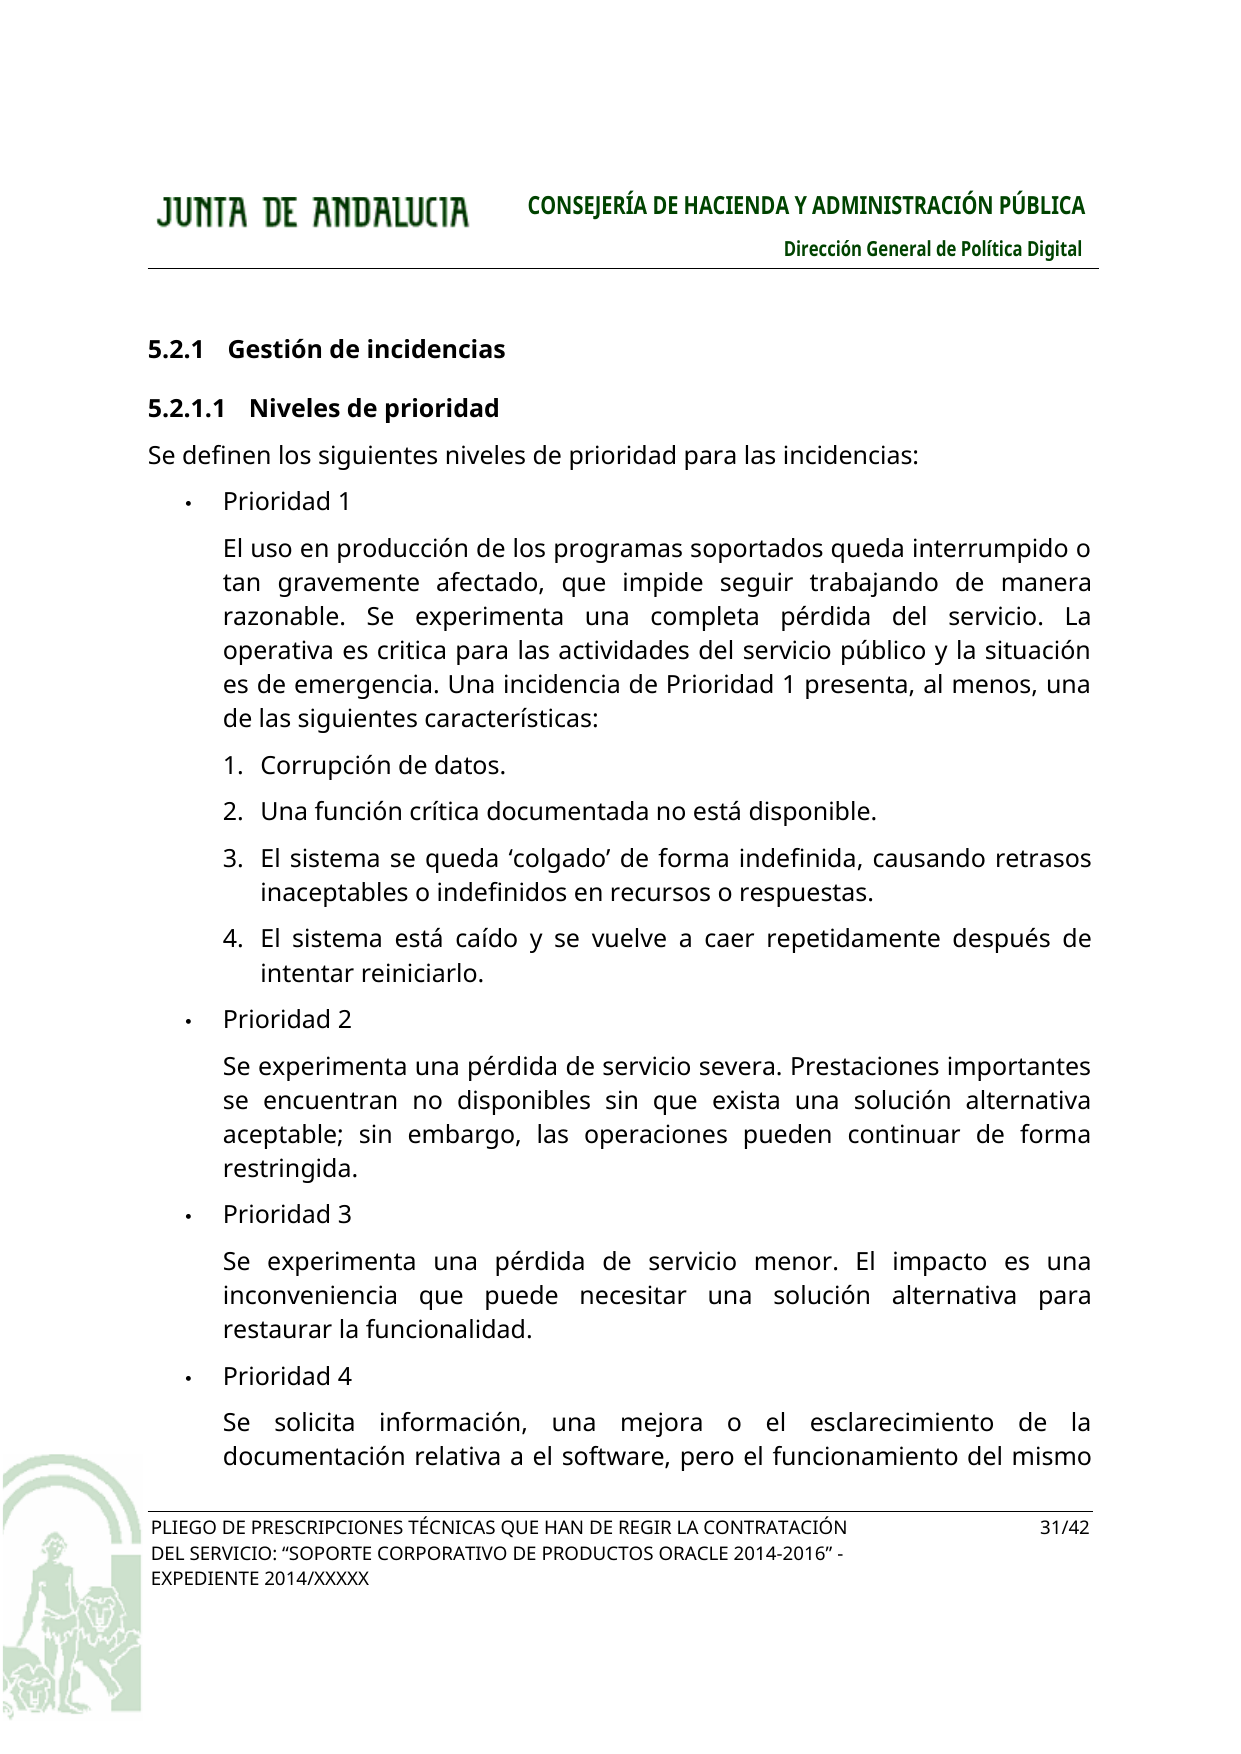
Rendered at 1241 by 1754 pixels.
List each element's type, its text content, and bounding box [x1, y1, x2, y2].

list Prioridad 2 [185, 1002, 1093, 1036]
list Prioridad 3 [185, 1197, 1093, 1231]
picture [2, 1454, 144, 1722]
list Una función crítica documentada no está disponible. [223, 794, 1093, 828]
list Prioridad 1 [185, 484, 1093, 518]
list Se experimenta una pérdida de servicio severa. Prestaciones importantes se encuentran no disponibles sin que exista una solución alternativa aceptable; sin embargo, las operaciones pueden continuar de forma restringida. [185, 1048, 1093, 1184]
list Prioridad 4 [185, 1358, 1093, 1392]
list El sistema se queda ‘colgado’ de forma indefinida, causando retrasos inaceptables o indefinidos en recursos o respuestas. [223, 841, 1093, 909]
subtitle Niveles de prioridad [148, 391, 1093, 425]
picture [156, 197, 471, 229]
list Corrupción de datos. [223, 747, 1093, 781]
list Se solicita información, una mejora o el esclarecimiento de la documentación relativa a el software, pero el funcionamiento del mismo [185, 1405, 1093, 1473]
list El uso en producción de los programas soportados queda interrumpido o tan gravemente afectado, que impide seguir trabajando de manera razonable. Se experimenta una completa pérdida del servicio. La operativa es critica para las actividades del servicio público y la situación es de emergencia. Una incidencia de Prioridad 1 presenta, al menos, una de las siguientes características: [185, 531, 1093, 735]
list El sistema está caído y se vuelve a caer repetidamente después de intentar reiniciarlo. [223, 921, 1093, 989]
subtitle Gestión de incidencias [148, 332, 1093, 366]
text Se definen los siguientes niveles de prioridad para las incidencias: [148, 437, 1093, 471]
list Se experimenta una pérdida de servicio menor. El impacto es una inconveniencia que puede necesitar una solución alternativa para restaurar la funcionalidad. [185, 1244, 1093, 1346]
